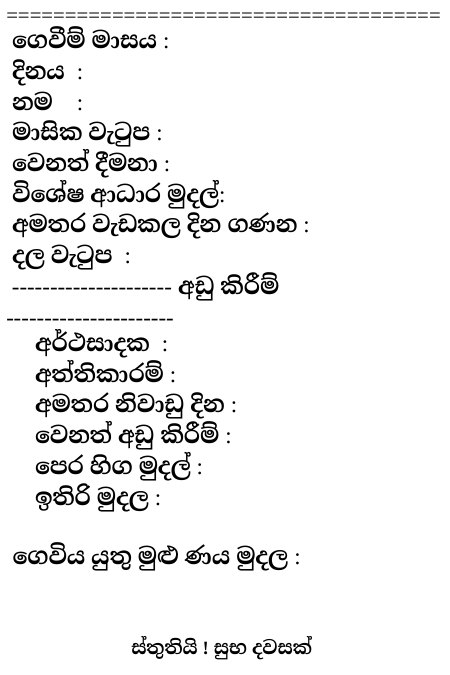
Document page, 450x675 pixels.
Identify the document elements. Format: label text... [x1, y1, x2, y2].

text ස්තුතියි ! සුභ දවසක් [6, 631, 447, 662]
text අමතර නිවාඩු දින : [6, 391, 447, 422]
text අර්ථසාදක : [6, 330, 447, 361]
text ===================================== [6, 3, 447, 27]
text ගෙවීම් මාසය : [6, 27, 447, 58]
text අමතර වැඩකල දින ගණන : [6, 211, 447, 242]
text පෙර හිග මුදල් : [6, 453, 447, 484]
text විශේෂ ආධාර මුදල්: [6, 181, 447, 211]
text --------------------- අඩු කිරීම් ---------------------- [6, 273, 447, 330]
text ඉතිරි මුදල : [6, 484, 447, 514]
text අත්තිකාරම් : [6, 361, 447, 391]
text මාසික වැටුප : [6, 119, 447, 150]
text දිනය : [6, 58, 447, 88]
text දල වැටුප : [6, 242, 447, 273]
text නම : [6, 88, 447, 119]
text වෙනත් දීමනා : [6, 150, 447, 181]
text ගෙවිය යුතු මුළු ණය මුදල : [6, 541, 447, 573]
text වෙනත් අඩු කිරීම් : [6, 422, 447, 453]
